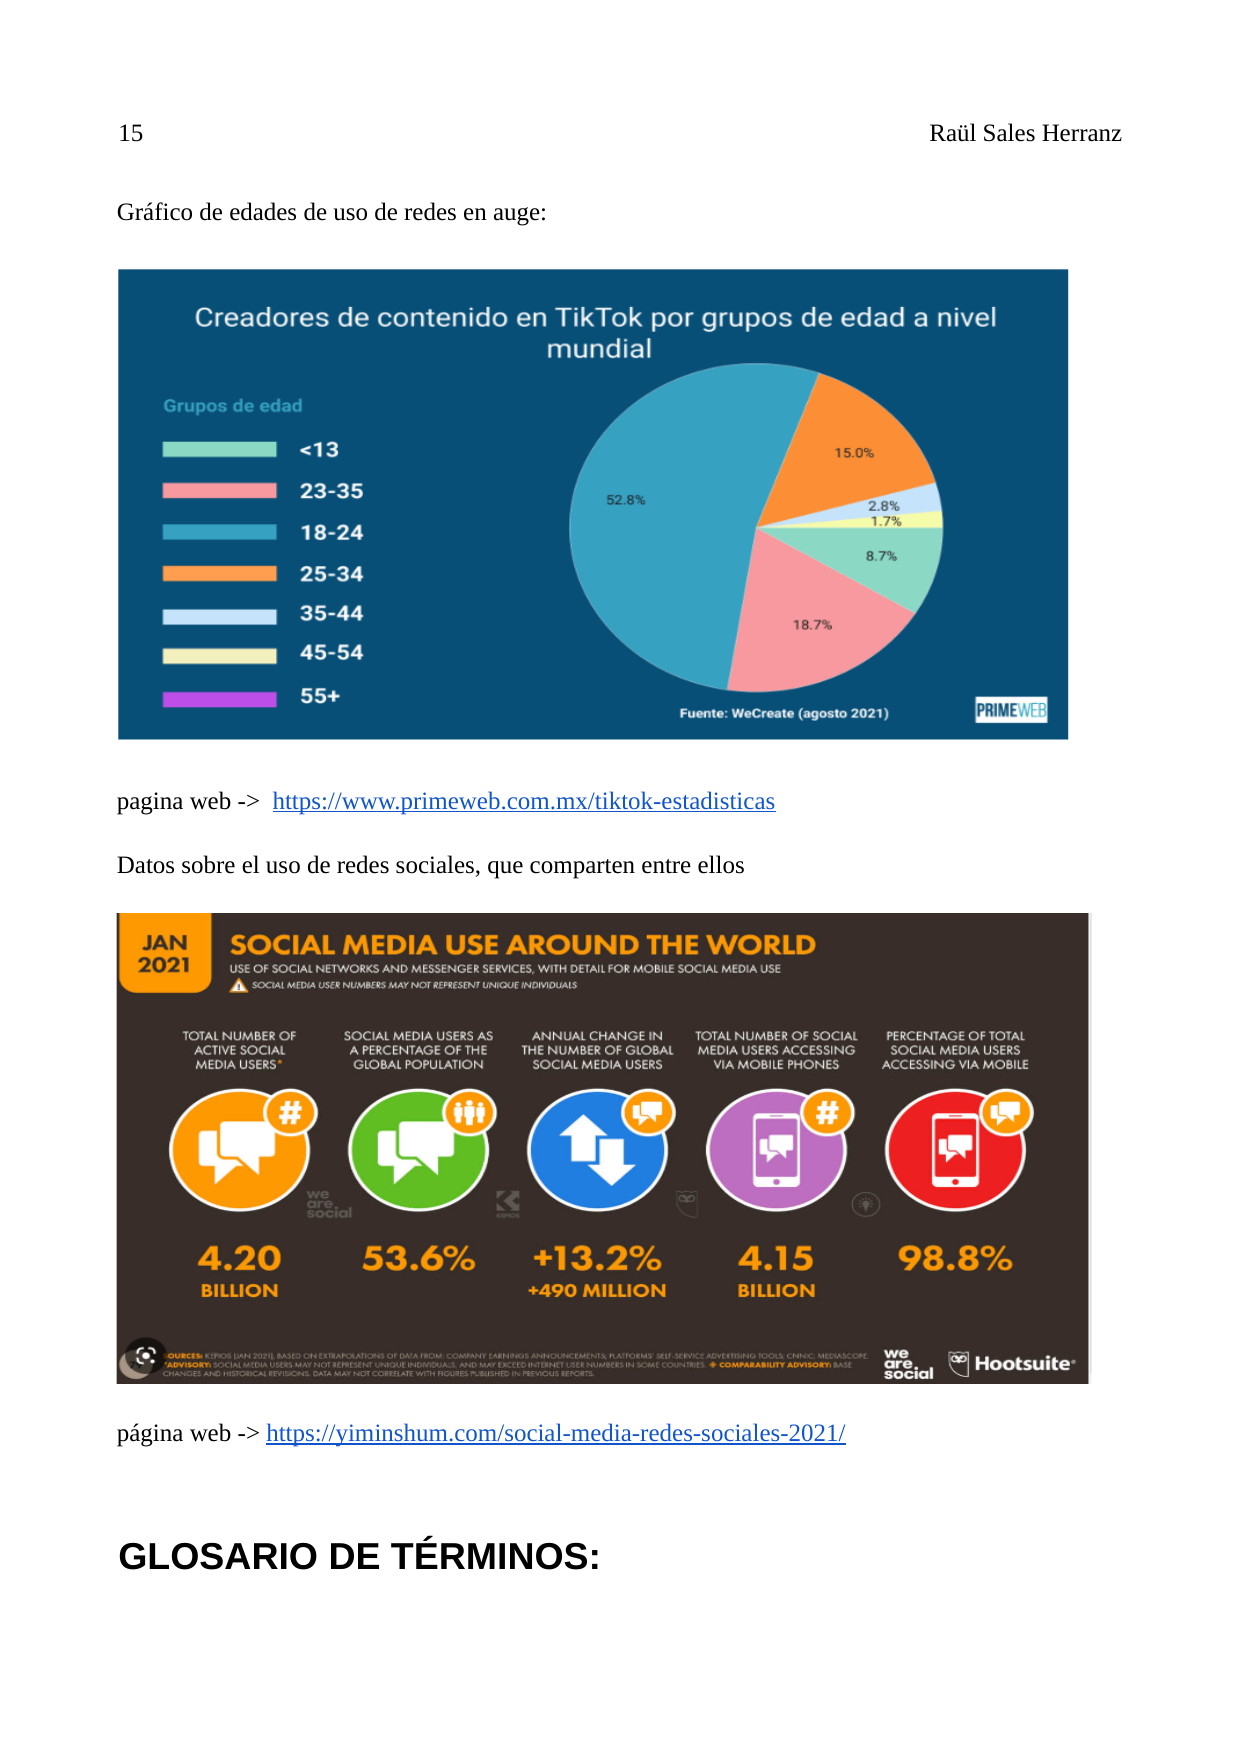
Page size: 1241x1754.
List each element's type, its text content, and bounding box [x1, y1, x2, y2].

text Gráfico de edades de uso de redes en auge: [117, 197, 1122, 226]
picture [116, 261, 1092, 751]
text página web -> https://yiminshum.com/social-media-redes-sociales-2021/ [117, 1418, 1122, 1447]
text pagina web -> https://www.primeweb.com.mx/tiktok-estadisticas [117, 786, 1122, 814]
text Datos sobre el uso de redes sociales, que comparten entre ellos [117, 850, 1122, 878]
picture [116, 913, 1092, 1384]
subtitle GLOSARIO DE TÉRMINOS: [118, 1534, 1122, 1577]
